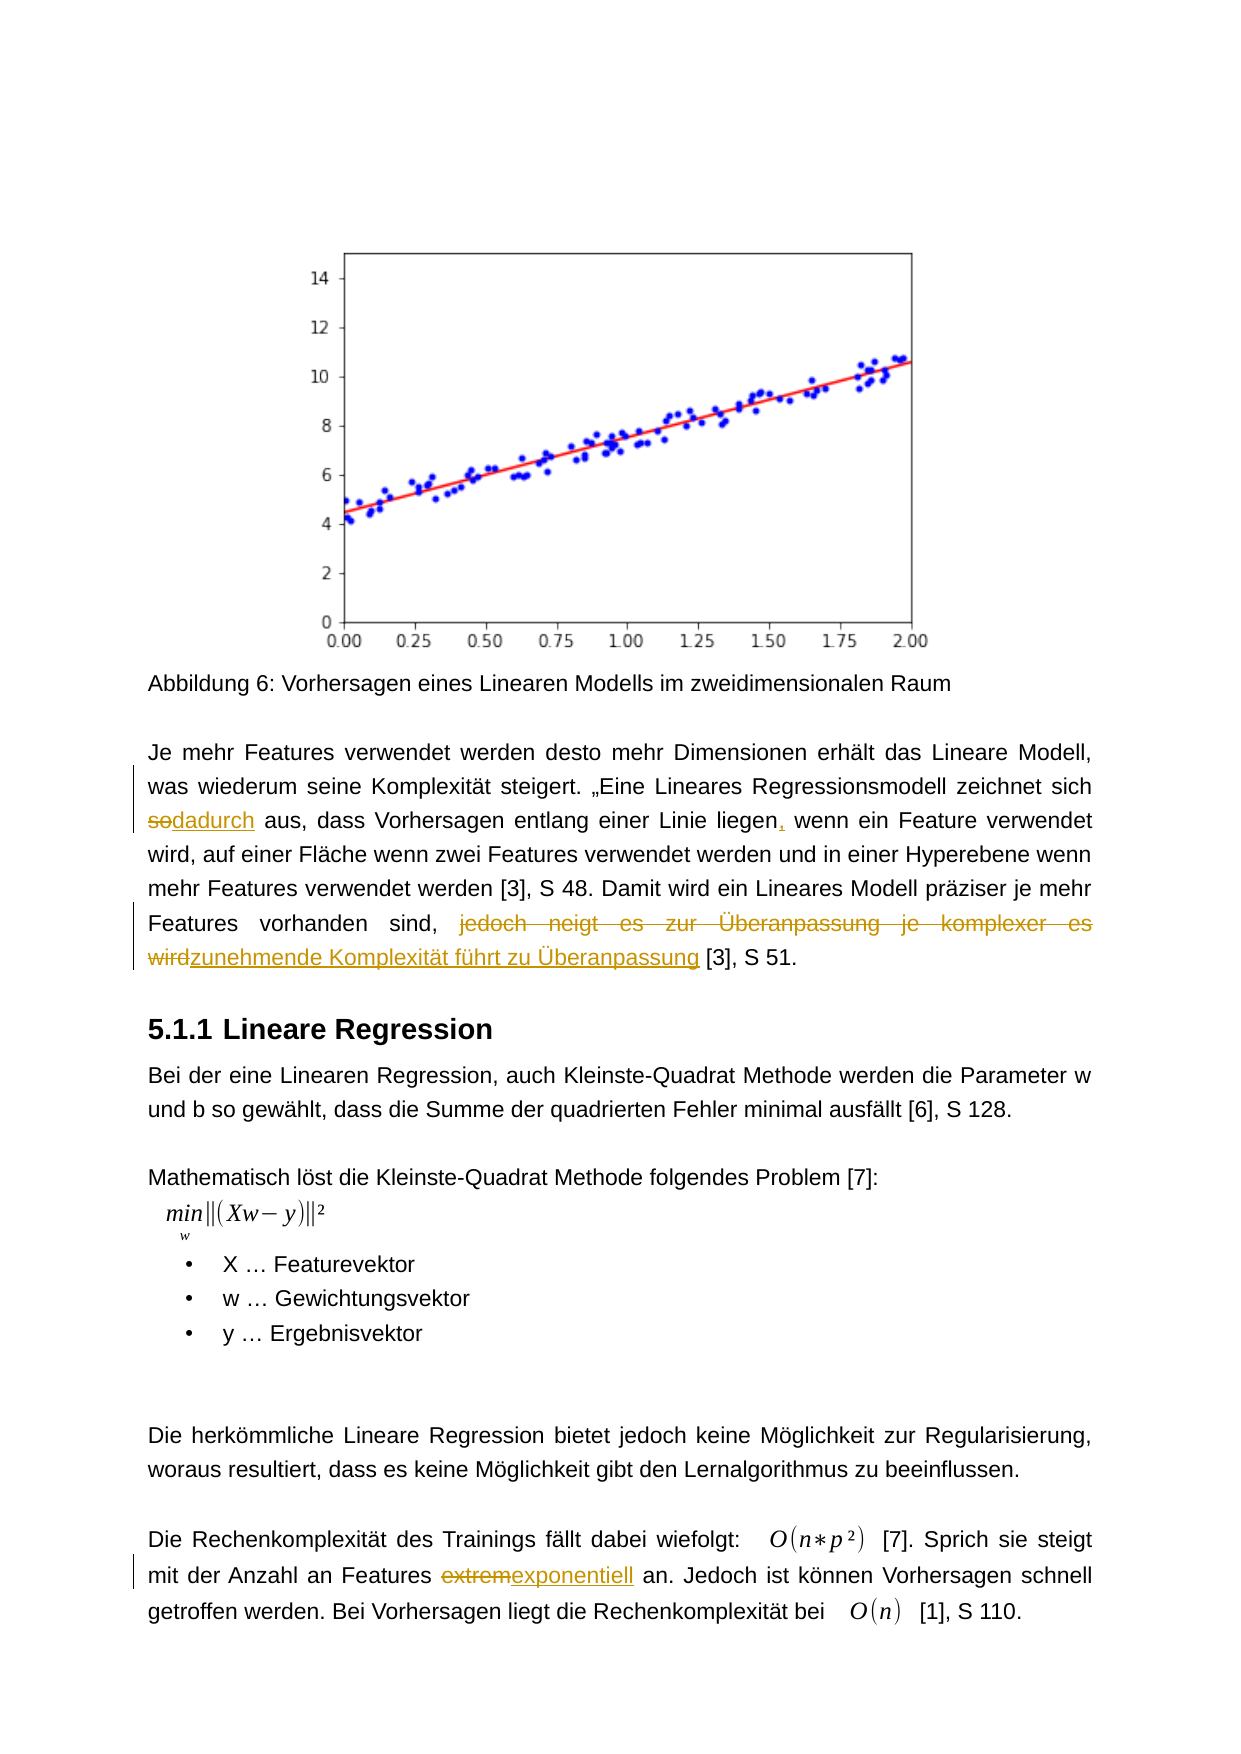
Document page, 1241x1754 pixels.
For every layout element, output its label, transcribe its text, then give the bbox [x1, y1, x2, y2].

text Die Rechenkomplexität des Trainings fällt dabei wiefolgt: [7]. Sprich sie steigt mit der Anzahl an Features exponentiell an. Jedoch ist können Vorhersagen schnell getroffen werden. Bei Vorhersagen liegt die Rechenkomplexität bei [1], S 110. [148, 1524, 1092, 1626]
picture [298, 236, 942, 663]
text Mathematisch löst die Kleinste-Quadrat Methode folgendes Problem [7]: [148, 1164, 1092, 1191]
list X … Featurevektor [185, 1251, 1092, 1277]
subtitle Lineare Regression [148, 1012, 1092, 1046]
text Je mehr Features verwendet werden desto mehr Dimensionen erhält das Lineare Modell, was wiederum seine Komplexität steigert. „Eine Lineares Regressionsmodell zeichnet sich dadurch aus, dass Vorhersagen entlang einer Linie liegen, wenn ein Feature verwendet wird, auf einer Fläche wenn zwei Features verwendet werden und in einer Hyperebene wenn mehr Features verwendet werden [3], S 48. Damit wird ein Lineares Modell präziser je mehr Features vorhanden sind, zunehmende Komplexität führt zu Überanpassung [3], S 51. [148, 739, 1092, 970]
list w … Gewichtungsvektor [185, 1285, 1092, 1312]
list y … Ergebnisvektor [185, 1319, 1092, 1346]
text Abbildung 6: Vorhersagen eines Linearen Modells im zweidimensionalen Raum [148, 236, 1092, 697]
text Die herkömmliche Lineare Regression bietet jedoch keine Möglichkeit zur Regularisierung, woraus resultiert, dass es keine Möglichkeit gibt den Lernalgorithmus zu beeinflussen. [148, 1422, 1092, 1482]
text Bei der eine Linearen Regression, auch Kleinste-Quadrat Methode werden die Parameter w und b so gewählt, dass die Summe der quadrierten Fehler minimal ausfällt [6], S 128. [148, 1062, 1092, 1122]
